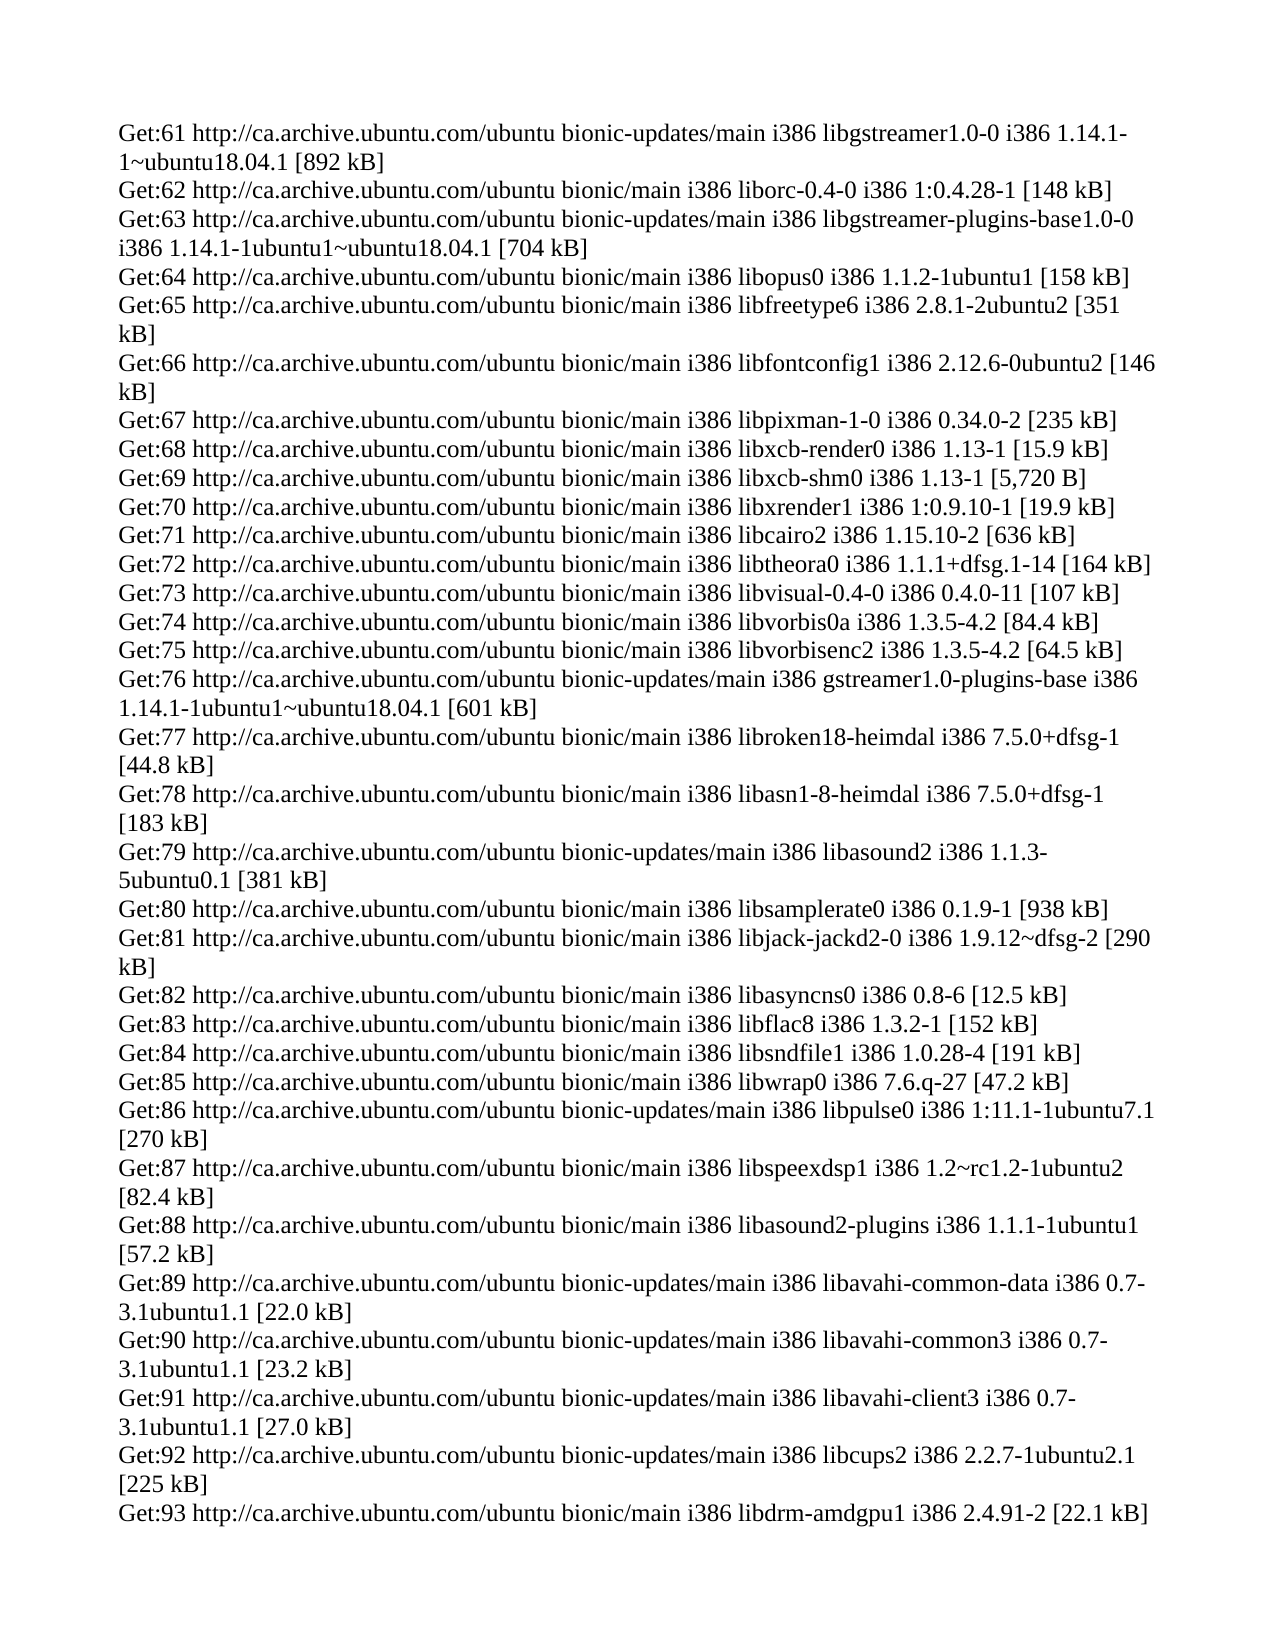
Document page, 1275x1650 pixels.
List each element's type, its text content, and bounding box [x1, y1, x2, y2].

text Get:91 http://ca.archive.ubuntu.com/ubuntu bionic-updates/main i386 libavahi-client3 i386 0.7-3.1ubuntu1.1 [27.0 kB] [118, 1383, 1157, 1441]
text Get:88 http://ca.archive.ubuntu.com/ubuntu bionic/main i386 libasound2-plugins i386 1.1.1-1ubuntu1 [57.2 kB] [118, 1211, 1157, 1268]
text Get:74 http://ca.archive.ubuntu.com/ubuntu bionic/main i386 libvorbis0a i386 1.3.5-4.2 [84.4 kB] [118, 607, 1157, 636]
text Get:87 http://ca.archive.ubuntu.com/ubuntu bionic/main i386 libspeexdsp1 i386 1.2~rc1.2-1ubuntu2 [82.4 kB] [118, 1153, 1157, 1211]
text Get:86 http://ca.archive.ubuntu.com/ubuntu bionic-updates/main i386 libpulse0 i386 1:11.1-1ubuntu7.1 [270 kB] [118, 1096, 1157, 1153]
text Get:67 http://ca.archive.ubuntu.com/ubuntu bionic/main i386 libpixman-1-0 i386 0.34.0-2 [235 kB] [118, 406, 1157, 434]
text Get:90 http://ca.archive.ubuntu.com/ubuntu bionic-updates/main i386 libavahi-common3 i386 0.7-3.1ubuntu1.1 [23.2 kB] [118, 1326, 1157, 1383]
text Get:92 http://ca.archive.ubuntu.com/ubuntu bionic-updates/main i386 libcups2 i386 2.2.7-1ubuntu2.1 [225 kB] [118, 1441, 1157, 1498]
text Get:62 http://ca.archive.ubuntu.com/ubuntu bionic/main i386 liborc-0.4-0 i386 1:0.4.28-1 [148 kB] [118, 176, 1157, 204]
text Get:89 http://ca.archive.ubuntu.com/ubuntu bionic-updates/main i386 libavahi-common-data i386 0.7-3.1ubuntu1.1 [22.0 kB] [118, 1268, 1157, 1326]
text Get:75 http://ca.archive.ubuntu.com/ubuntu bionic/main i386 libvorbisenc2 i386 1.3.5-4.2 [64.5 kB] [118, 636, 1157, 664]
text Get:93 http://ca.archive.ubuntu.com/ubuntu bionic/main i386 libdrm-amdgpu1 i386 2.4.91-2 [22.1 kB] [118, 1498, 1157, 1527]
text Get:64 http://ca.archive.ubuntu.com/ubuntu bionic/main i386 libopus0 i386 1.1.2-1ubuntu1 [158 kB] [118, 262, 1157, 291]
text Get:70 http://ca.archive.ubuntu.com/ubuntu bionic/main i386 libxrender1 i386 1:0.9.10-1 [19.9 kB] [118, 492, 1157, 521]
text Get:77 http://ca.archive.ubuntu.com/ubuntu bionic/main i386 libroken18-heimdal i386 7.5.0+dfsg-1 [44.8 kB] [118, 722, 1157, 779]
text Get:81 http://ca.archive.ubuntu.com/ubuntu bionic/main i386 libjack-jackd2-0 i386 1.9.12~dfsg-2 [290 kB] [118, 923, 1157, 981]
text Get:72 http://ca.archive.ubuntu.com/ubuntu bionic/main i386 libtheora0 i386 1.1.1+dfsg.1-14 [164 kB] [118, 549, 1157, 578]
text Get:69 http://ca.archive.ubuntu.com/ubuntu bionic/main i386 libxcb-shm0 i386 1.13-1 [5,720 B] [118, 463, 1157, 492]
text Get:63 http://ca.archive.ubuntu.com/ubuntu bionic-updates/main i386 libgstreamer-plugins-base1.0-0 i386 1.14.1-1ubuntu1~ubuntu18.04.1 [704 kB] [118, 204, 1157, 262]
text Get:85 http://ca.archive.ubuntu.com/ubuntu bionic/main i386 libwrap0 i386 7.6.q-27 [47.2 kB] [118, 1067, 1157, 1096]
text Get:68 http://ca.archive.ubuntu.com/ubuntu bionic/main i386 libxcb-render0 i386 1.13-1 [15.9 kB] [118, 434, 1157, 463]
text Get:83 http://ca.archive.ubuntu.com/ubuntu bionic/main i386 libflac8 i386 1.3.2-1 [152 kB] [118, 1009, 1157, 1038]
text Get:84 http://ca.archive.ubuntu.com/ubuntu bionic/main i386 libsndfile1 i386 1.0.28-4 [191 kB] [118, 1038, 1157, 1067]
text Get:61 http://ca.archive.ubuntu.com/ubuntu bionic-updates/main i386 libgstreamer1.0-0 i386 1.14.1-1~ubuntu18.04.1 [892 kB] [118, 118, 1157, 176]
text Get:80 http://ca.archive.ubuntu.com/ubuntu bionic/main i386 libsamplerate0 i386 0.1.9-1 [938 kB] [118, 894, 1157, 923]
text Get:65 http://ca.archive.ubuntu.com/ubuntu bionic/main i386 libfreetype6 i386 2.8.1-2ubuntu2 [351 kB] [118, 291, 1157, 348]
text Get:73 http://ca.archive.ubuntu.com/ubuntu bionic/main i386 libvisual-0.4-0 i386 0.4.0-11 [107 kB] [118, 578, 1157, 607]
text Get:66 http://ca.archive.ubuntu.com/ubuntu bionic/main i386 libfontconfig1 i386 2.12.6-0ubuntu2 [146 kB] [118, 348, 1157, 406]
text Get:78 http://ca.archive.ubuntu.com/ubuntu bionic/main i386 libasn1-8-heimdal i386 7.5.0+dfsg-1 [183 kB] [118, 779, 1157, 837]
text Get:71 http://ca.archive.ubuntu.com/ubuntu bionic/main i386 libcairo2 i386 1.15.10-2 [636 kB] [118, 521, 1157, 549]
text Get:76 http://ca.archive.ubuntu.com/ubuntu bionic-updates/main i386 gstreamer1.0-plugins-base i386 1.14.1-1ubuntu1~ubuntu18.04.1 [601 kB] [118, 664, 1157, 722]
text Get:79 http://ca.archive.ubuntu.com/ubuntu bionic-updates/main i386 libasound2 i386 1.1.3-5ubuntu0.1 [381 kB] [118, 837, 1157, 894]
text Get:82 http://ca.archive.ubuntu.com/ubuntu bionic/main i386 libasyncns0 i386 0.8-6 [12.5 kB] [118, 981, 1157, 1009]
